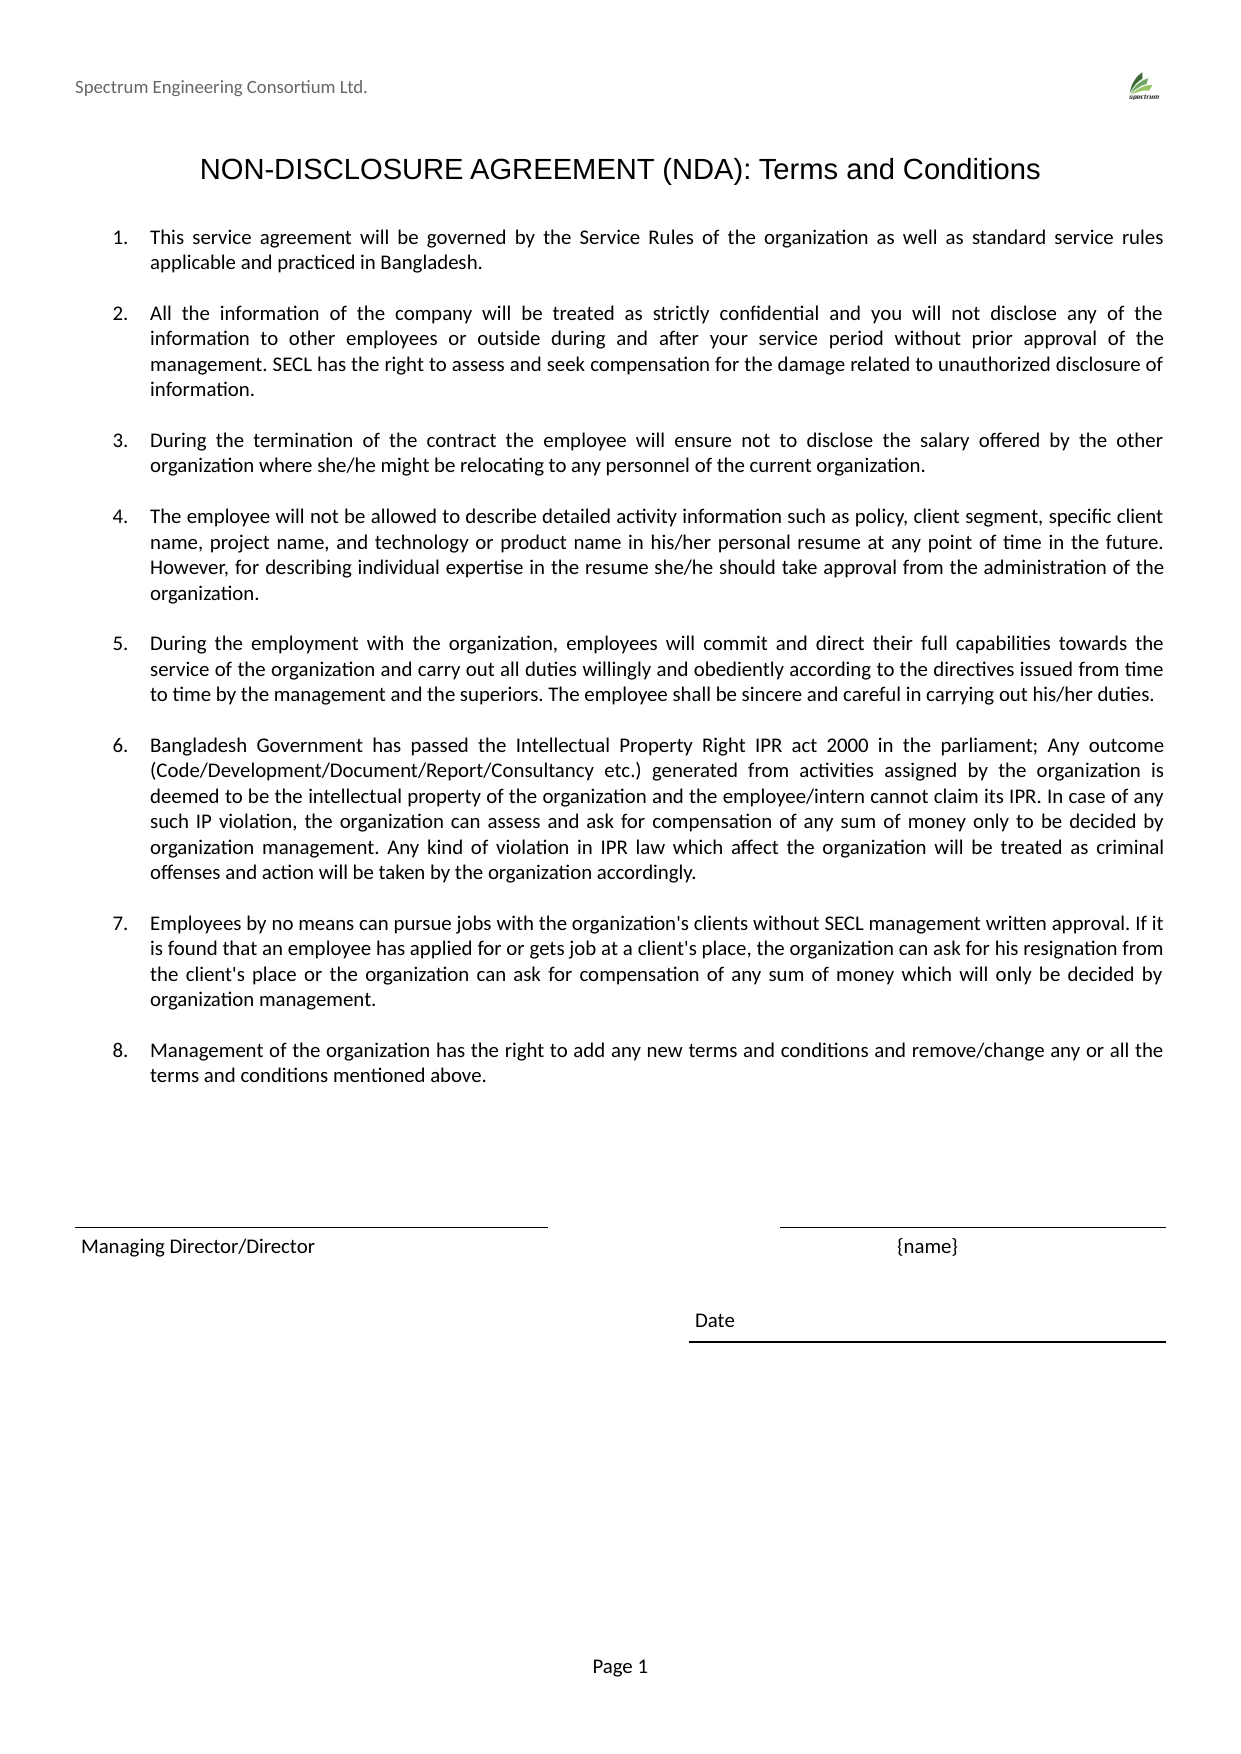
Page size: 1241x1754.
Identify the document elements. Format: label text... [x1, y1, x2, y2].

list Management of the organization has the right to add any new terms and conditions and remove/change any or all the terms and conditions mentioned above. [112, 1037, 1166, 1088]
list The employee will not be allowed to describe detailed activity information such as policy, client segment, specific client name, project name, and technology or product name in his/her personal resume at any point of time in the future. However, for describing individual expertise in the resume she/he should take approval from the administration of the organization. [112, 503, 1166, 605]
table_header [75, 1139, 548, 1227]
list Bangladesh Government has passed the Intellectual Property Right IPR act 2000 in the parliament; Any outcome (Code/Development/Document/Report/Consultancy etc.) generated from activities assigned by the organization is deemed to be the intellectual property of the organization and the employee/intern cannot claim its IPR. In case of any such IP violation, the organization can assess and ask for compensation of any sum of money only to be decided by organization management. Any kind of violation in IPR law which affect the organization will be treated as criminal offenses and action will be taken by the organization accordingly. [112, 732, 1166, 885]
list Employees by no means can pursue jobs with the organization's clients without SECL management written approval. If it is found that an employee has applied for or gets job at a client's place, the organization can ask for his resignation from the client's place or the organization can ask for compensation of any sum of money which will only be decided by organization management. [112, 910, 1166, 1012]
table_cell {name} [689, 1227, 1166, 1264]
list This service agreement will be governed by the Service Rules of the organization as well as standard service rules applicable and practiced in Bangladesh. [112, 224, 1166, 275]
list During the termination of the contract the employee will ensure not to disclose the salary offered by the other organization where she/he might be relocating to any personnel of the current organization. [112, 427, 1166, 478]
table_cell [780, 1301, 1166, 1341]
list All the information of the company will be treated as strictly confidential and you will not disclose any of the information to other employees or outside during and after your service period without prior approval of the management. SECL has the right to assess and seek compensation for the damage related to unauthorized disclosure of information. [112, 300, 1166, 402]
table_cell Managing Director/Director [75, 1227, 689, 1341]
picture [1126, 71, 1163, 102]
table_cell [689, 1265, 1166, 1301]
subtitle NON-DISCLOSURE AGREEMENT (NDA): Terms and Conditions [75, 152, 1166, 186]
table_cell Date [689, 1301, 780, 1341]
table_header [689, 1139, 780, 1227]
list During the employment with the organization, employees will commit and direct their full capabilities towards the service of the organization and carry out all duties willingly and obediently according to the directives issued from time to time by the management and the superiors. The employee shall be sincere and careful in carrying out his/her duties. [112, 631, 1166, 707]
table_header [780, 1139, 1166, 1227]
table_header [548, 1139, 689, 1227]
